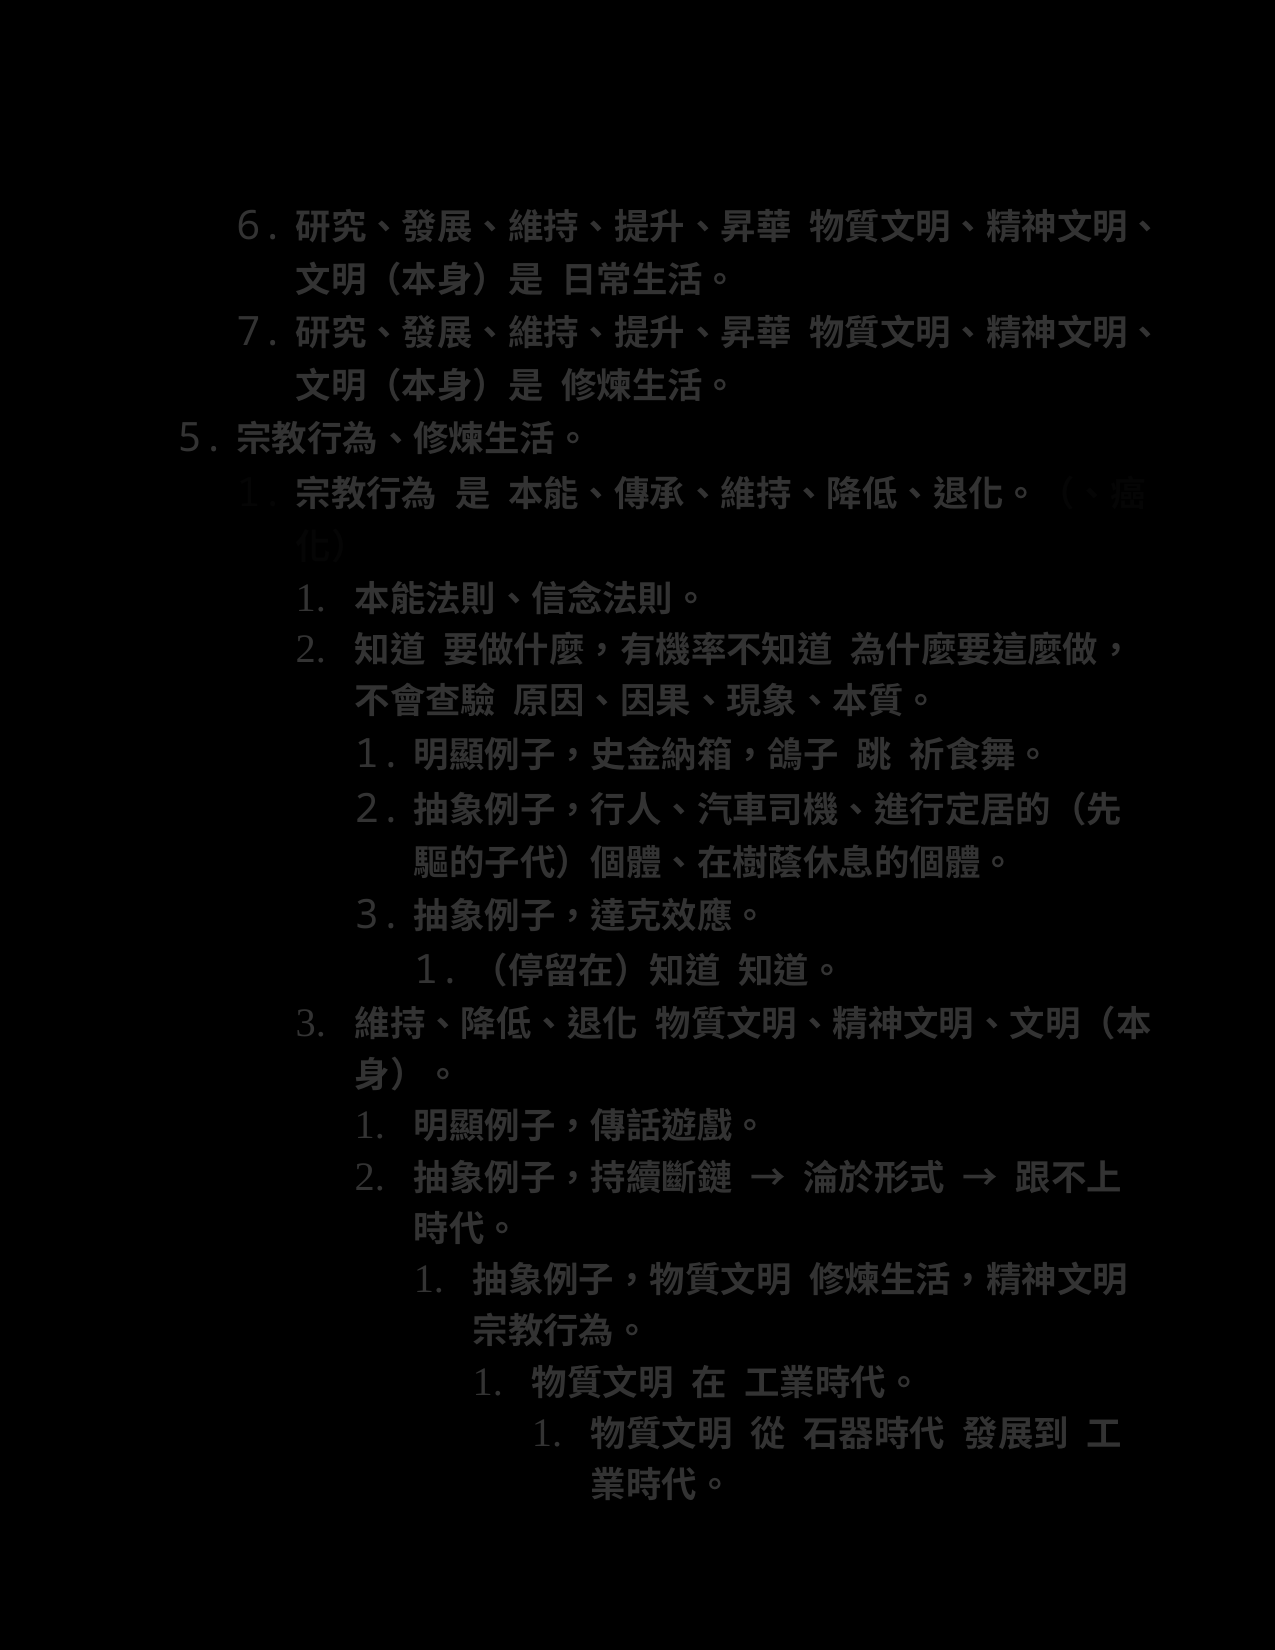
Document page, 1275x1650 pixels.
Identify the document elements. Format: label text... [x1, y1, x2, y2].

list 明顯例子，史金納箱，鴿子 跳 祈食舞。 [354, 724, 1157, 779]
list 抽象例子，行人、汽車司機、進行定居的（先驅的子代）個體、在樹蔭休息的個體。 [354, 779, 1157, 885]
list （停留在）知道 知道。 [413, 940, 1157, 995]
list 抽象例子，持續斷鏈 → 淪於形式 → 跟不上時代。 [354, 1149, 1157, 1252]
list 宗教行為、修煉生活。 [177, 408, 1157, 464]
list 物質文明 在 工業時代。 [472, 1354, 1157, 1405]
list 抽象例子，物質文明 修煉生活，精神文明 宗教行為。 [413, 1252, 1157, 1354]
list 抽象例子，達克效應。 [354, 885, 1157, 940]
list 物質文明 從 石器時代 發展到 工業時代。 [532, 1405, 1157, 1508]
list 知道 要做什麼，有機率不知道 為什麼要這麼做，不會查驗 原因、因果、現象、本質。 [295, 621, 1157, 724]
list 宗教行為 是 本能、傳承、維持、降低、退化。（、癌化） [236, 464, 1157, 570]
list 維持、降低、退化 物質文明、精神文明、文明（本身）。 [295, 995, 1157, 1098]
list 本能法則、信念法則。 [295, 570, 1157, 621]
list 研究、發展、維持、提升、昇華 物質文明、精神文明、文明（本身）是 修煉生活。 [236, 302, 1157, 408]
list 研究、發展、維持、提升、昇華 物質文明、精神文明、文明（本身）是 日常生活。 [236, 196, 1157, 302]
list 明顯例子，傳話遊戲。 [354, 1098, 1157, 1149]
